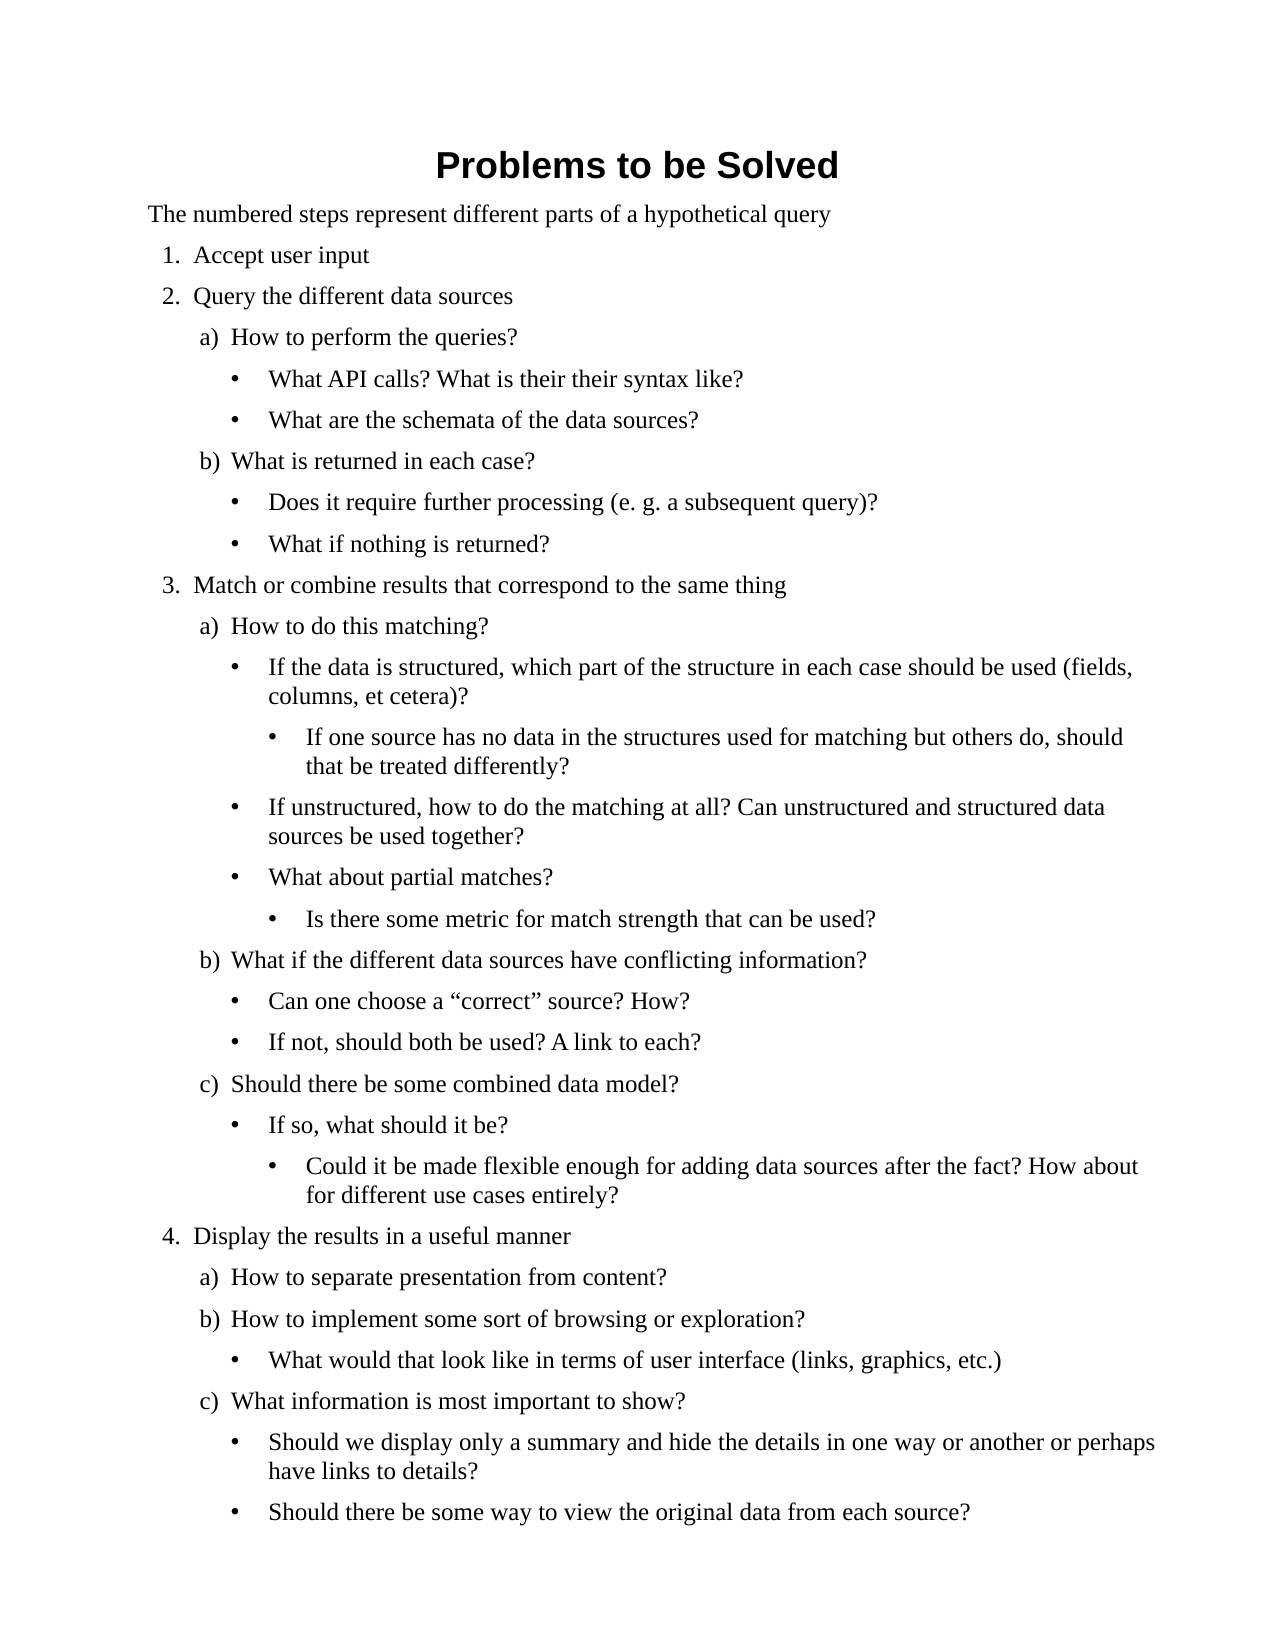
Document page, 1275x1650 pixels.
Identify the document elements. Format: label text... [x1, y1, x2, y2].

list Can one choose a “correct” source? How? [231, 986, 1157, 1015]
list Should there be some combined data model? [193, 1069, 1157, 1097]
list If so, what should it be? [231, 1110, 1157, 1139]
list What would that look like in terms of user interface (links, graphics, etc.) [231, 1345, 1157, 1374]
list If not, should both be used? A link to each? [231, 1027, 1157, 1056]
list Should there be some way to view the original data from each source? [231, 1497, 1157, 1526]
list What are the schemata of the data sources? [231, 405, 1157, 434]
list How to perform the queries? [193, 322, 1157, 351]
list How to implement some sort of browsing or exploration? [193, 1304, 1157, 1332]
list What about partial matches? [231, 862, 1157, 891]
title Problems to be Solved [118, 143, 1157, 186]
list What if nothing is returned? [231, 529, 1157, 557]
list Is there some metric for match strength that can be used? [268, 904, 1157, 932]
list Display the results in a useful manner [156, 1221, 1157, 1250]
list What if the different data sources have conflicting information? [193, 945, 1157, 974]
list Match or combine results that correspond to the same thing [156, 570, 1157, 599]
list How to separate presentation from content? [193, 1262, 1157, 1291]
list Does it require further processing (e. g. a subsequent query)? [231, 487, 1157, 516]
list If the data is structured, which part of the structure in each case should be used (fields, columns, et cetera)? [231, 652, 1157, 710]
list What API calls? What is their their syntax like? [231, 364, 1157, 392]
list Accept user input [156, 240, 1157, 269]
list What is returned in each case? [193, 446, 1157, 475]
list Query the different data sources [156, 281, 1157, 310]
list How to do this matching? [193, 611, 1157, 640]
text The numbered steps represent different parts of a hypothetical query [148, 199, 1157, 227]
list Should we display only a summary and hide the details in one way or another or perhaps have links to details? [231, 1427, 1157, 1485]
list What information is most important to show? [193, 1386, 1157, 1415]
list If unstructured, how to do the matching at all? Can unstructured and structured data sources be used together? [231, 792, 1157, 850]
list Could it be made flexible enough for adding data sources after the fact? How about for different use cases entirely? [268, 1151, 1157, 1209]
list If one source has no data in the structures used for matching but others do, should that be treated differently? [268, 722, 1157, 780]
